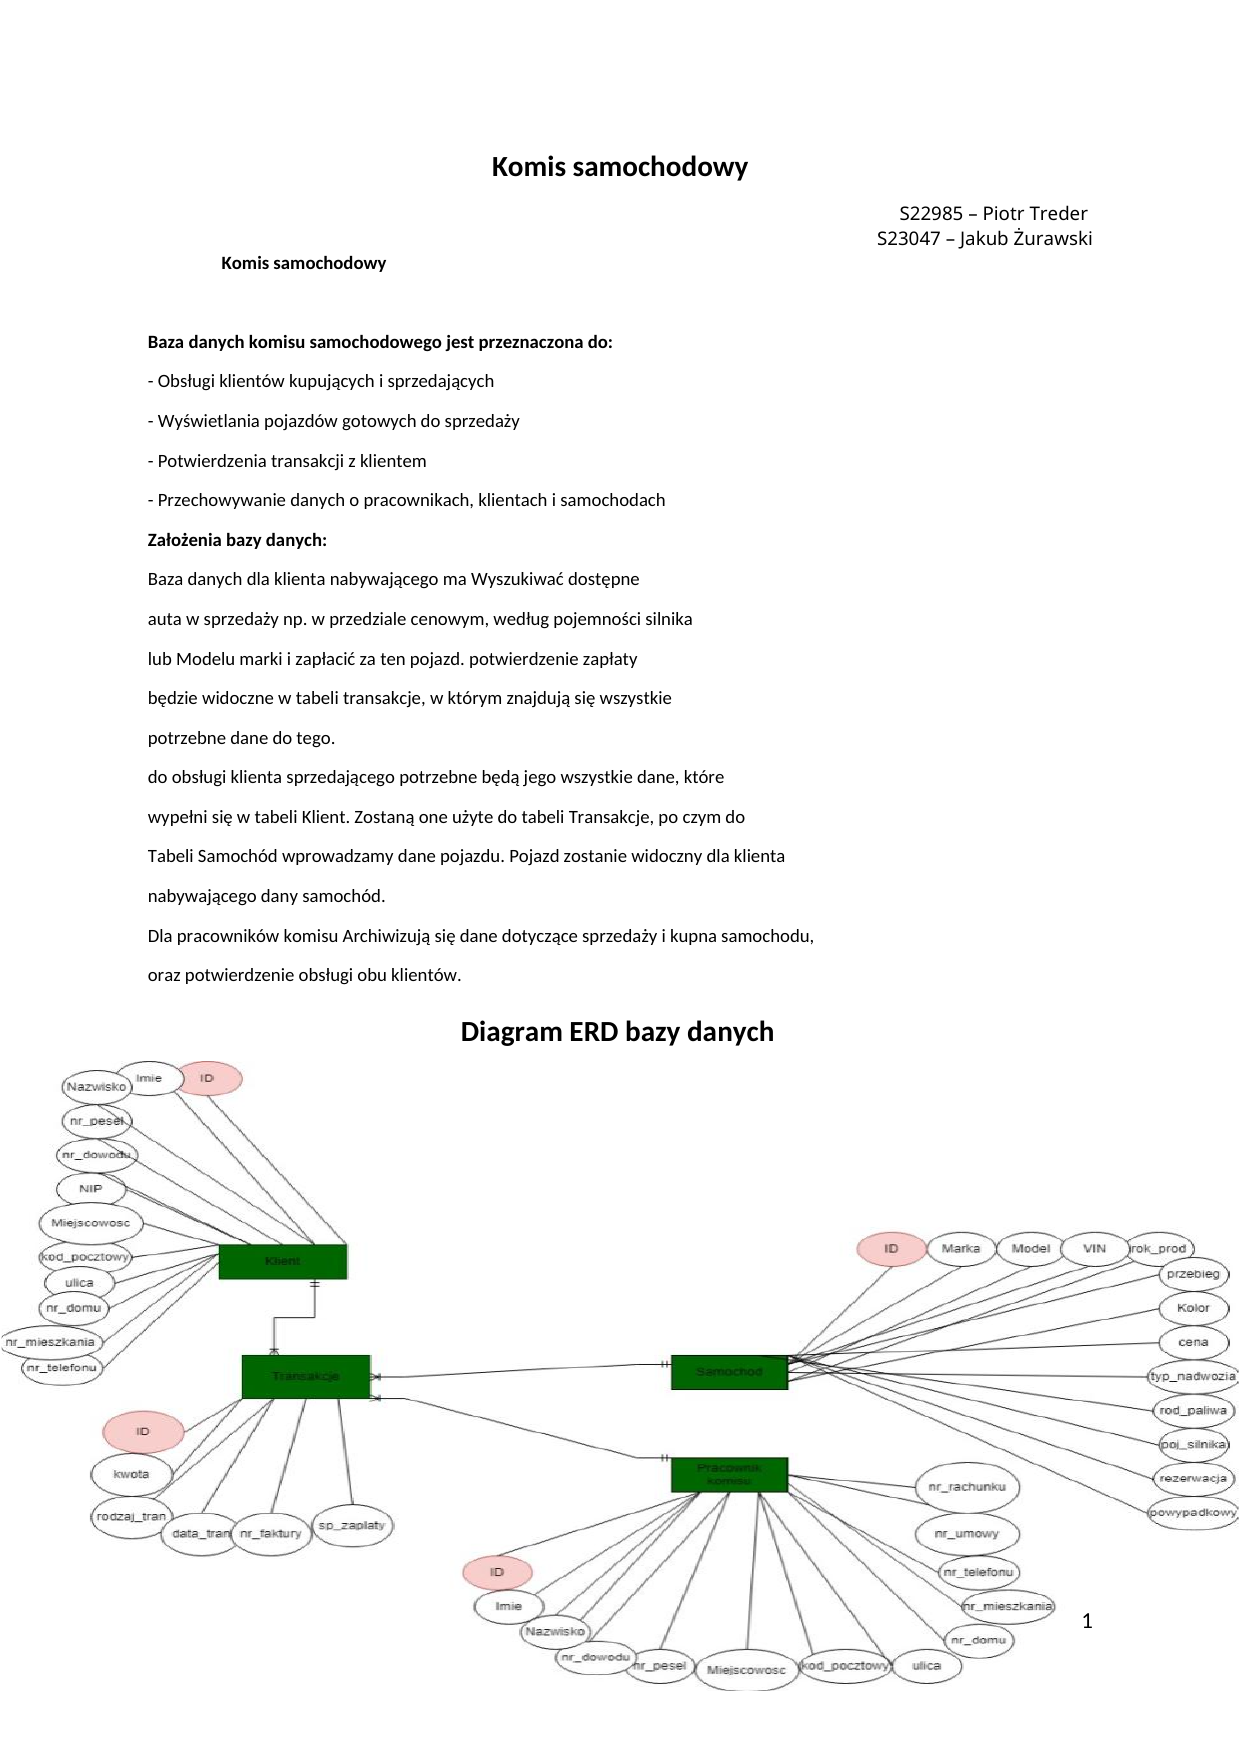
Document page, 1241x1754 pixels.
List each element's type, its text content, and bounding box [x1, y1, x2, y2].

text [2, 1006, 1234, 1057]
text S22985 – Piotr Treder [148, 200, 1093, 225]
text Baza danych komisu samochodowego jest przeznaczona do: [148, 330, 1093, 353]
text do obsługi klienta sprzedającego potrzebne będą jego wszystkie dane, które [148, 766, 1093, 788]
text Założenia bazy danych: [148, 528, 1093, 551]
text Tabeli Samochód wprowadzamy dane pojazdu. Pojazd zostanie widoczny dla klienta [148, 845, 1093, 868]
text Komis samochodowy [148, 148, 1093, 183]
text wypełni się w tabeli Klient. Zostaną one użyte do tabeli Transakcje, po czym do [148, 805, 1093, 828]
text S23047 – Jakub Żurawski [148, 225, 1093, 251]
text Komis samochodowy [148, 251, 1093, 274]
text nabywającego dany samochód. [148, 884, 1093, 907]
text auta w sprzedaży np. w przedziale cenowym, według pojemności silnika [148, 607, 1093, 630]
text lub Modelu marki i zapłacić za ten pojazd. potwierdzenie zapłaty [148, 647, 1093, 670]
text - Przechowywanie danych o pracownikach, klientach i samochodach [148, 488, 1093, 511]
text - Obsługi klientów kupujących i sprzedających [148, 370, 1093, 393]
text oraz potwierdzenie obsługi obu klientów. [148, 963, 1093, 986]
text będzie widoczne w tabeli transakcje, w którym znajdują się wszystkie [148, 686, 1093, 709]
text - Potwierdzenia transakcji z klientem [148, 449, 1093, 472]
text potrzebne dane do tego. [148, 726, 1093, 749]
text - Wyświetlania pojazdów gotowych do sprzedaży [148, 409, 1093, 432]
text Baza danych dla klienta nabywającego ma Wyszukiwać dostępne [148, 568, 1093, 591]
text Dla pracowników komisu Archiwizują się dane dotyczące sprzedaży i kupna samochodu, [148, 924, 1093, 947]
text Diagram ERD bazy danych [17, 1013, 1218, 1049]
